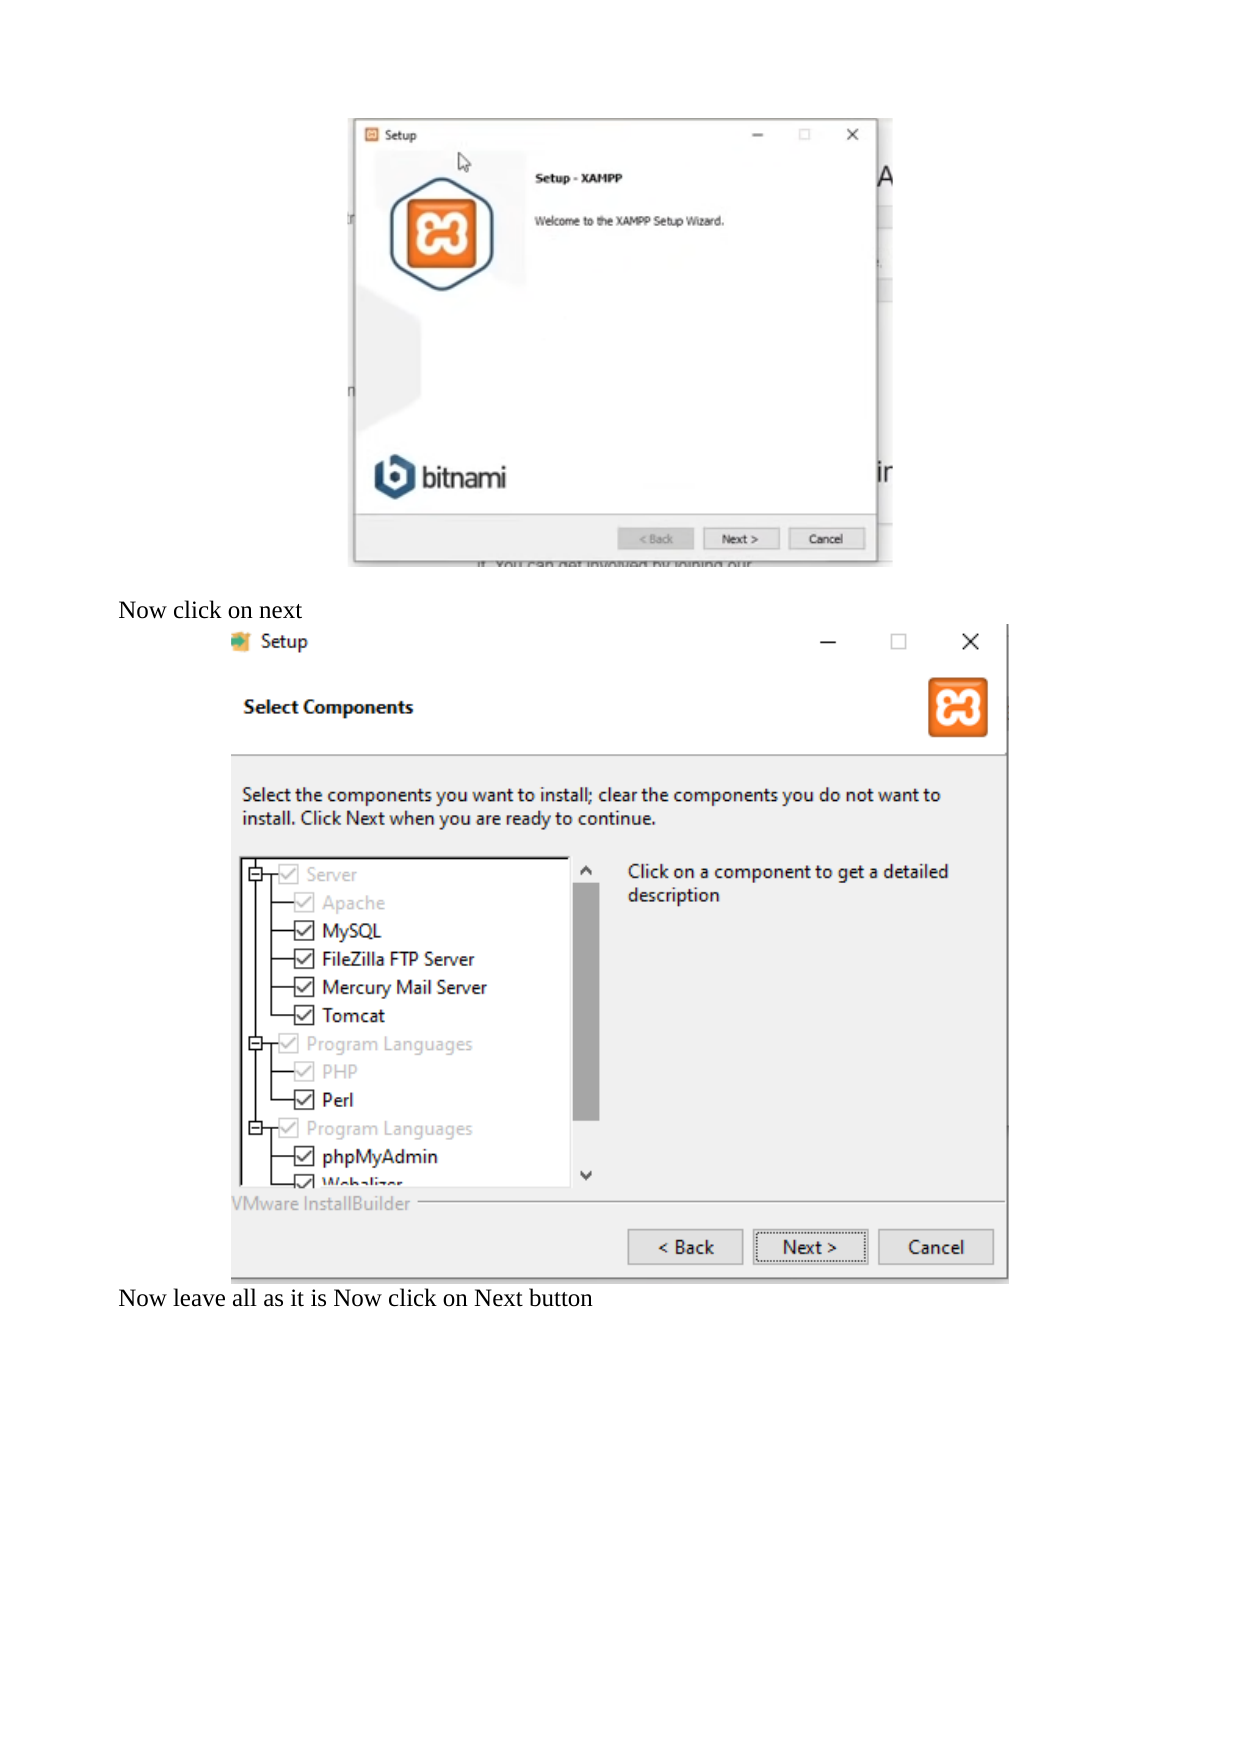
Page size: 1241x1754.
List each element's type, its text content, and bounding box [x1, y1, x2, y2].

picture [231, 624, 1009, 1284]
text Now leave all as it is Now click on Next button [118, 624, 1122, 1312]
picture [347, 118, 893, 567]
text Now click on next [118, 595, 1122, 624]
